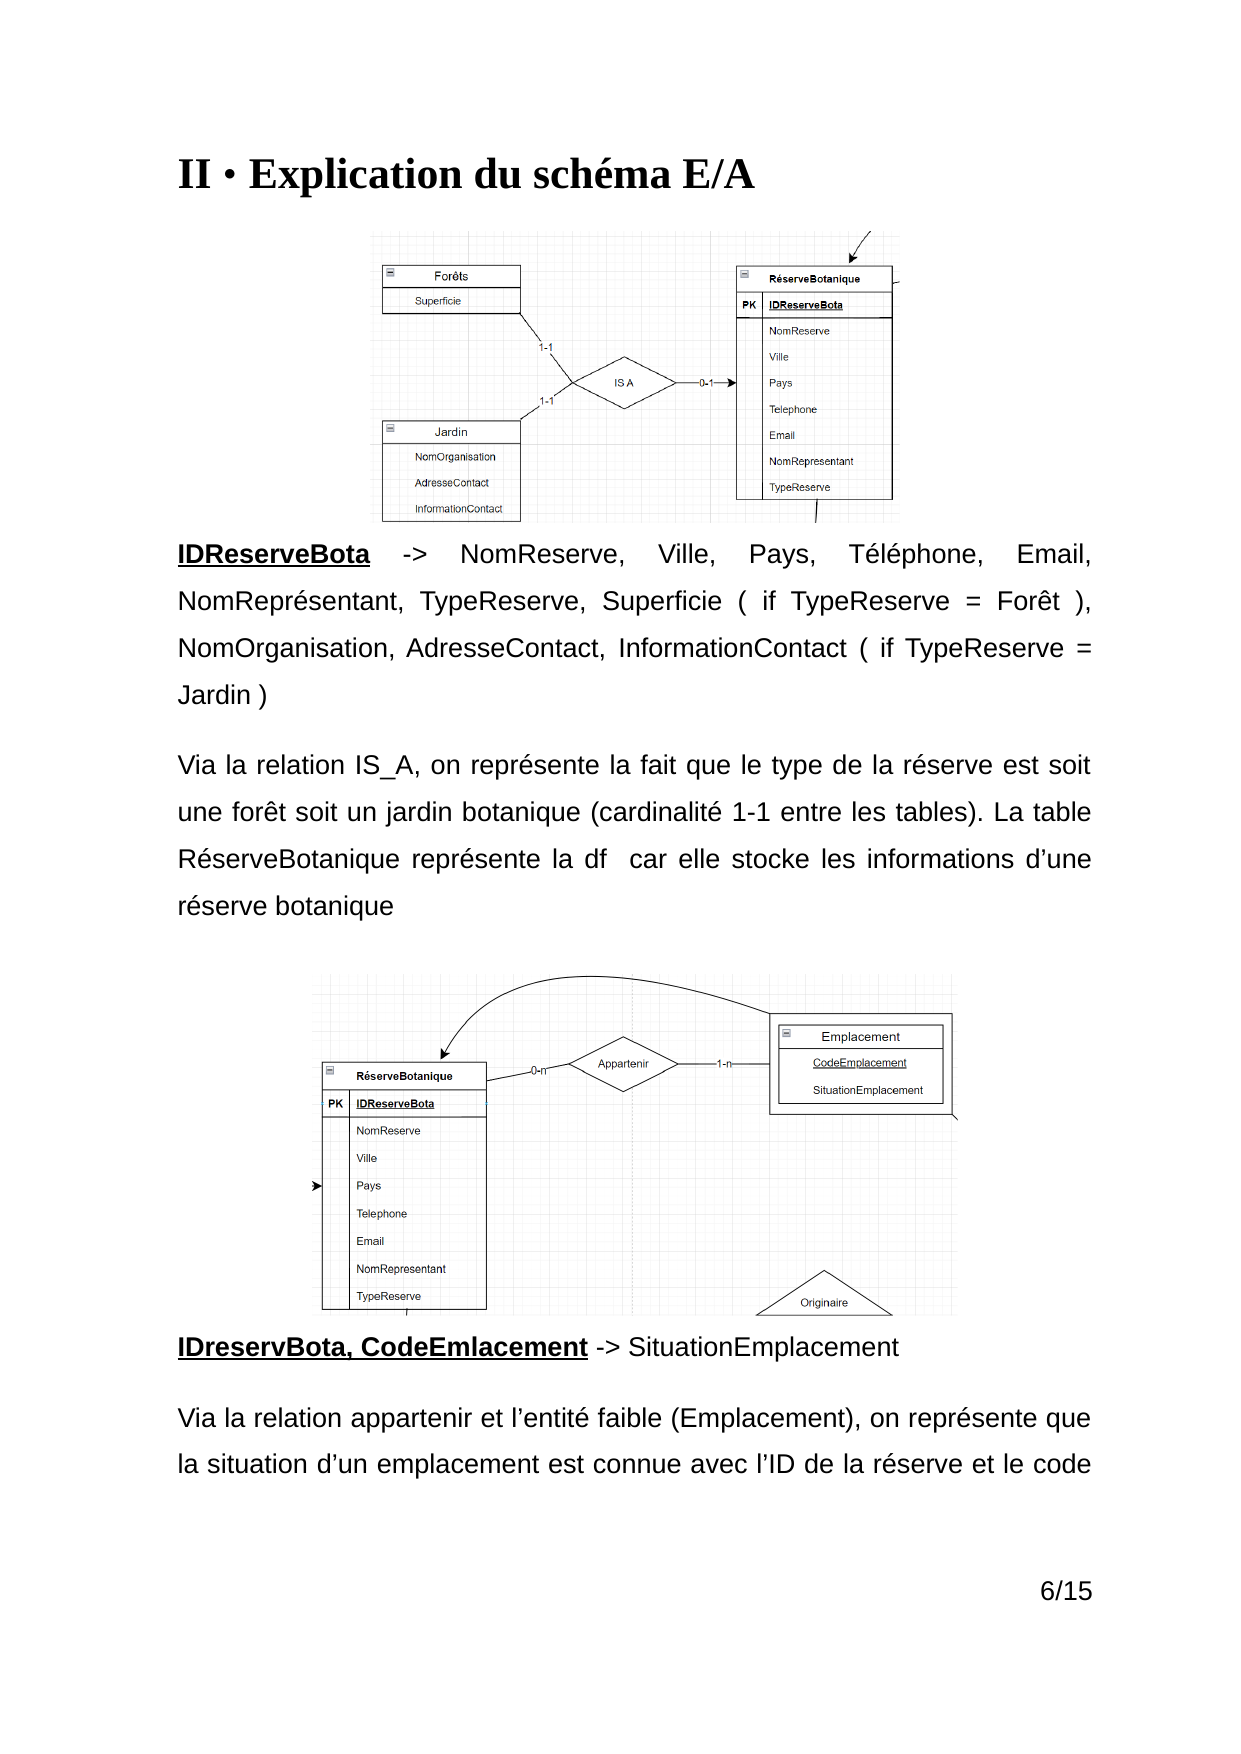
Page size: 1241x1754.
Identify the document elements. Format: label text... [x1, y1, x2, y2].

text IDReserveBota -> NomReserve, Ville, Pays, Téléphone, Email, NomReprésentant, TypeReserve, Superficie ( if TypeReserve = Forêt ), NomOrganisation, AdresseContact, InformationContact ( if TypeReserve = Jardin ) [177, 261, 1093, 710]
text Via la relation IS_A, on représente la fait que le type de la réserve est soit une forêt soit un jardin botanique (cardinalité 1-1 entre les tables). La table RéserveBotanique représente la df car elle stocke les informations d’une réserve botanique [177, 749, 1093, 921]
subtitle Explication du schéma E/A [177, 148, 1093, 199]
picture [312, 974, 958, 1316]
text IDreservBota, CodeEmlacement -> SituationEmplacement [177, 960, 1093, 1362]
picture [370, 231, 900, 523]
text Via la relation appartenir et l’entité faible (Emplacement), on représente que la situation d’un emplacement est connue avec l’ID de la réserve et le code [177, 1402, 1093, 1480]
